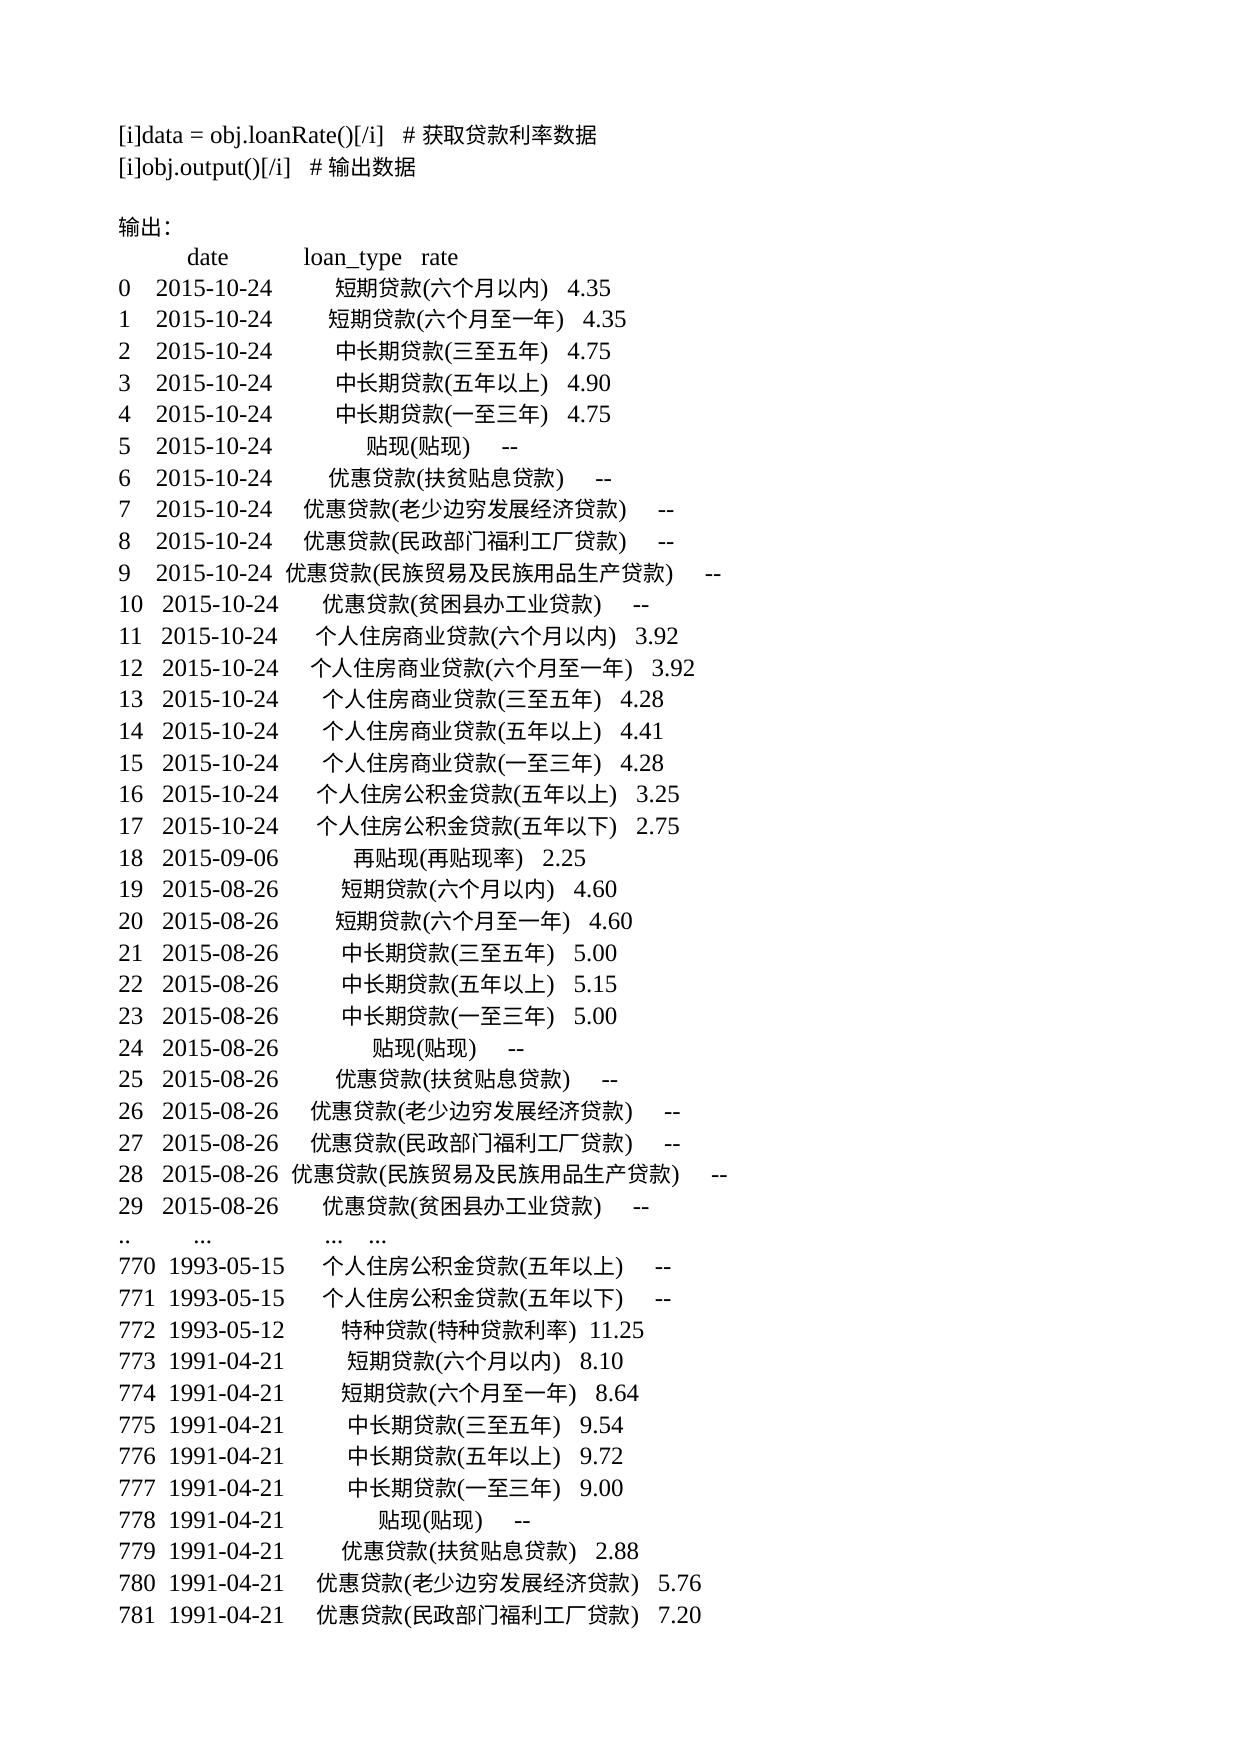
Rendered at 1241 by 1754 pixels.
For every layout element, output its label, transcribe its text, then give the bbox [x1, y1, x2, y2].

text 12 2015-10-24 个人住房商业贷款(六个月至一年) 3.92 [118, 651, 1122, 682]
text 775 1991-04-21 中长期贷款(三至五年) 9.54 [118, 1408, 1122, 1439]
text .. ... ... ... [118, 1221, 1122, 1249]
text 4 2015-10-24 中长期贷款(一至三年) 4.75 [118, 397, 1122, 429]
text 770 1993-05-15 个人住房公积金贷款(五年以上) -- [118, 1249, 1122, 1281]
text 27 2015-08-26 优惠贷款(民政部门福利工厂贷款) -- [118, 1126, 1122, 1157]
text 0 2015-10-24 短期贷款(六个月以内) 4.35 [118, 271, 1122, 302]
text 7 2015-10-24 优惠贷款(老少边穷发展经济贷款) -- [118, 492, 1122, 524]
text [i]obj.output()[/i] # 输出数据 [118, 150, 1122, 181]
text 3 2015-10-24 中长期贷款(五年以上) 4.90 [118, 366, 1122, 397]
text 28 2015-08-26 优惠贷款(民族贸易及民族用品生产贷款) -- [118, 1157, 1122, 1189]
text 15 2015-10-24 个人住房商业贷款(一至三年) 4.28 [118, 746, 1122, 777]
text 778 1991-04-21 贴现(贴现) -- [118, 1503, 1122, 1534]
text 6 2015-10-24 优惠贷款(扶贫贴息贷款) -- [118, 461, 1122, 492]
text 17 2015-10-24 个人住房公积金贷款(五年以下) 2.75 [118, 809, 1122, 841]
text 14 2015-10-24 个人住房商业贷款(五年以上) 4.41 [118, 714, 1122, 746]
text 774 1991-04-21 短期贷款(六个月至一年) 8.64 [118, 1376, 1122, 1408]
text 13 2015-10-24 个人住房商业贷款(三至五年) 4.28 [118, 682, 1122, 714]
text 25 2015-08-26 优惠贷款(扶贫贴息贷款) -- [118, 1062, 1122, 1094]
text 26 2015-08-26 优惠贷款(老少边穷发展经济贷款) -- [118, 1094, 1122, 1126]
text date loan_type rate [118, 242, 1122, 271]
text 777 1991-04-21 中长期贷款(一至三年) 9.00 [118, 1471, 1122, 1503]
text 780 1991-04-21 优惠贷款(老少边穷发展经济贷款) 5.76 [118, 1566, 1122, 1598]
text 8 2015-10-24 优惠贷款(民政部门福利工厂贷款) -- [118, 524, 1122, 556]
text 772 1993-05-12 特种贷款(特种贷款利率) 11.25 [118, 1313, 1122, 1344]
text 1 2015-10-24 短期贷款(六个月至一年) 4.35 [118, 302, 1122, 334]
text 16 2015-10-24 个人住房公积金贷款(五年以上) 3.25 [118, 777, 1122, 809]
text 11 2015-10-24 个人住房商业贷款(六个月以内) 3.92 [118, 619, 1122, 651]
text 21 2015-08-26 中长期贷款(三至五年) 5.00 [118, 936, 1122, 967]
text 29 2015-08-26 优惠贷款(贫困县办工业贷款) -- [118, 1189, 1122, 1221]
text 781 1991-04-21 优惠贷款(民政部门福利工厂贷款) 7.20 [118, 1598, 1122, 1629]
text 779 1991-04-21 优惠贷款(扶贫贴息贷款) 2.88 [118, 1534, 1122, 1566]
text 23 2015-08-26 中长期贷款(一至三年) 5.00 [118, 999, 1122, 1031]
text 9 2015-10-24 优惠贷款(民族贸易及民族用品生产贷款) -- [118, 556, 1122, 587]
text 22 2015-08-26 中长期贷款(五年以上) 5.15 [118, 967, 1122, 999]
text 输出： [118, 210, 1122, 242]
text 776 1991-04-21 中长期贷款(五年以上) 9.72 [118, 1439, 1122, 1471]
text 18 2015-09-06 再贴现(再贴现率) 2.25 [118, 841, 1122, 872]
text 5 2015-10-24 贴现(贴现) -- [118, 429, 1122, 461]
text [i]data = obj.loanRate()[/i] # 获取贷款利率数据 [118, 118, 1122, 150]
text 771 1993-05-15 个人住房公积金贷款(五年以下) -- [118, 1281, 1122, 1313]
text 2 2015-10-24 中长期贷款(三至五年) 4.75 [118, 334, 1122, 366]
text 19 2015-08-26 短期贷款(六个月以内) 4.60 [118, 872, 1122, 904]
text 20 2015-08-26 短期贷款(六个月至一年) 4.60 [118, 904, 1122, 936]
text 773 1991-04-21 短期贷款(六个月以内) 8.10 [118, 1344, 1122, 1376]
text 24 2015-08-26 贴现(贴现) -- [118, 1031, 1122, 1062]
text 10 2015-10-24 优惠贷款(贫困县办工业贷款) -- [118, 587, 1122, 619]
